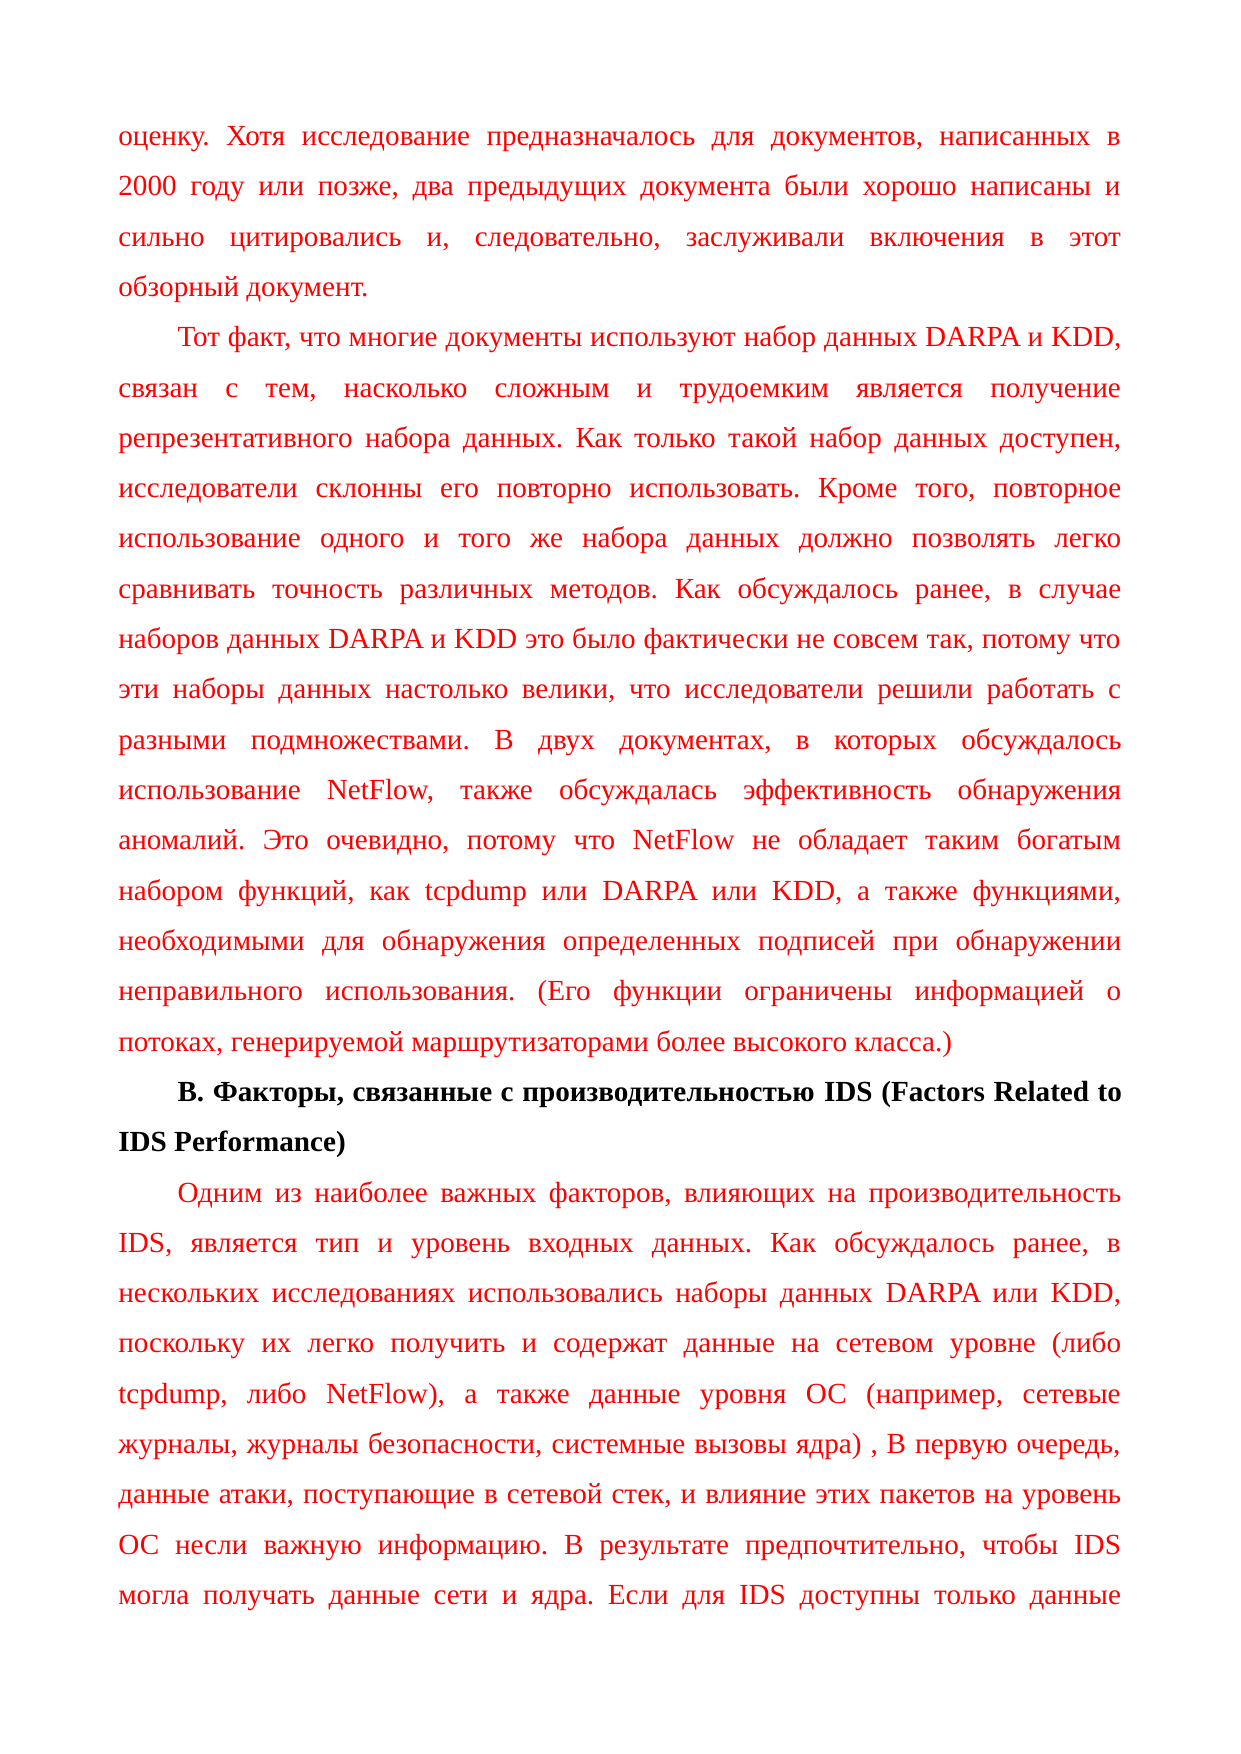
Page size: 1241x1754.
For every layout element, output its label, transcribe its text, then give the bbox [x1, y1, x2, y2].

text В. Факторы, связанные с производительностью IDS (Factors Related to IDS Performance) [118, 1074, 1122, 1158]
text Одним из наиболее важных факторов, влияющих на производительность IDS, является тип и уровень входных данных. Как обсуждалось ранее, в нескольких исследованиях использовались наборы данных DARPA или KDD, поскольку их легко получить и содержат данные на сетевом уровне (либо tcpdump, либо NetFlow), а также данные уровня ОС (например, сетевые журналы, журналы безопасности, системные вызовы ядра) , В первую очередь, данные атаки, поступающие в сетевой стек, и влияние этих пакетов на уровень ОС несли важную информацию. В результате предпочтительно, чтобы IDS могла получать данные сети и ядра. Если для IDS доступны только данные [118, 1175, 1122, 1611]
text Тот факт, что многие документы используют набор данных DARPA и KDD, связан с тем, насколько сложным и трудоемким является получение репрезентативного набора данных. Как только такой набор данных доступен, исследователи склонны его повторно использовать. Кроме того, повторное использование одного и того же набора данных должно позволять легко сравнивать точность различных методов. Как обсуждалось ранее, в случае наборов данных DARPA и KDD это было фактически не совсем так, потому что эти наборы данных настолько велики, что исследователи решили работать с разными подмножествами. В двух документах, в которых обсуждалось использование NetFlow, также обсуждалась эффективность обнаружения аномалий. Это очевидно, потому что NetFlow не обладает таким богатым набором функций, как tcpdump или DARPA или KDD, а также функциями, необходимыми для обнаружения определенных подписей при обнаружении неправильного использования. (Его функции ограничены информацией о потоках, генерируемой маршрутизаторами более высокого класса.) [118, 319, 1122, 1057]
text оценку. Хотя исследование предназначалось для документов, написанных в 2000 году или позже, два предыдущих документа были хорошо написаны и сильно цитировались и, следовательно, заслуживали включения в этот обзорный документ. [118, 118, 1122, 303]
